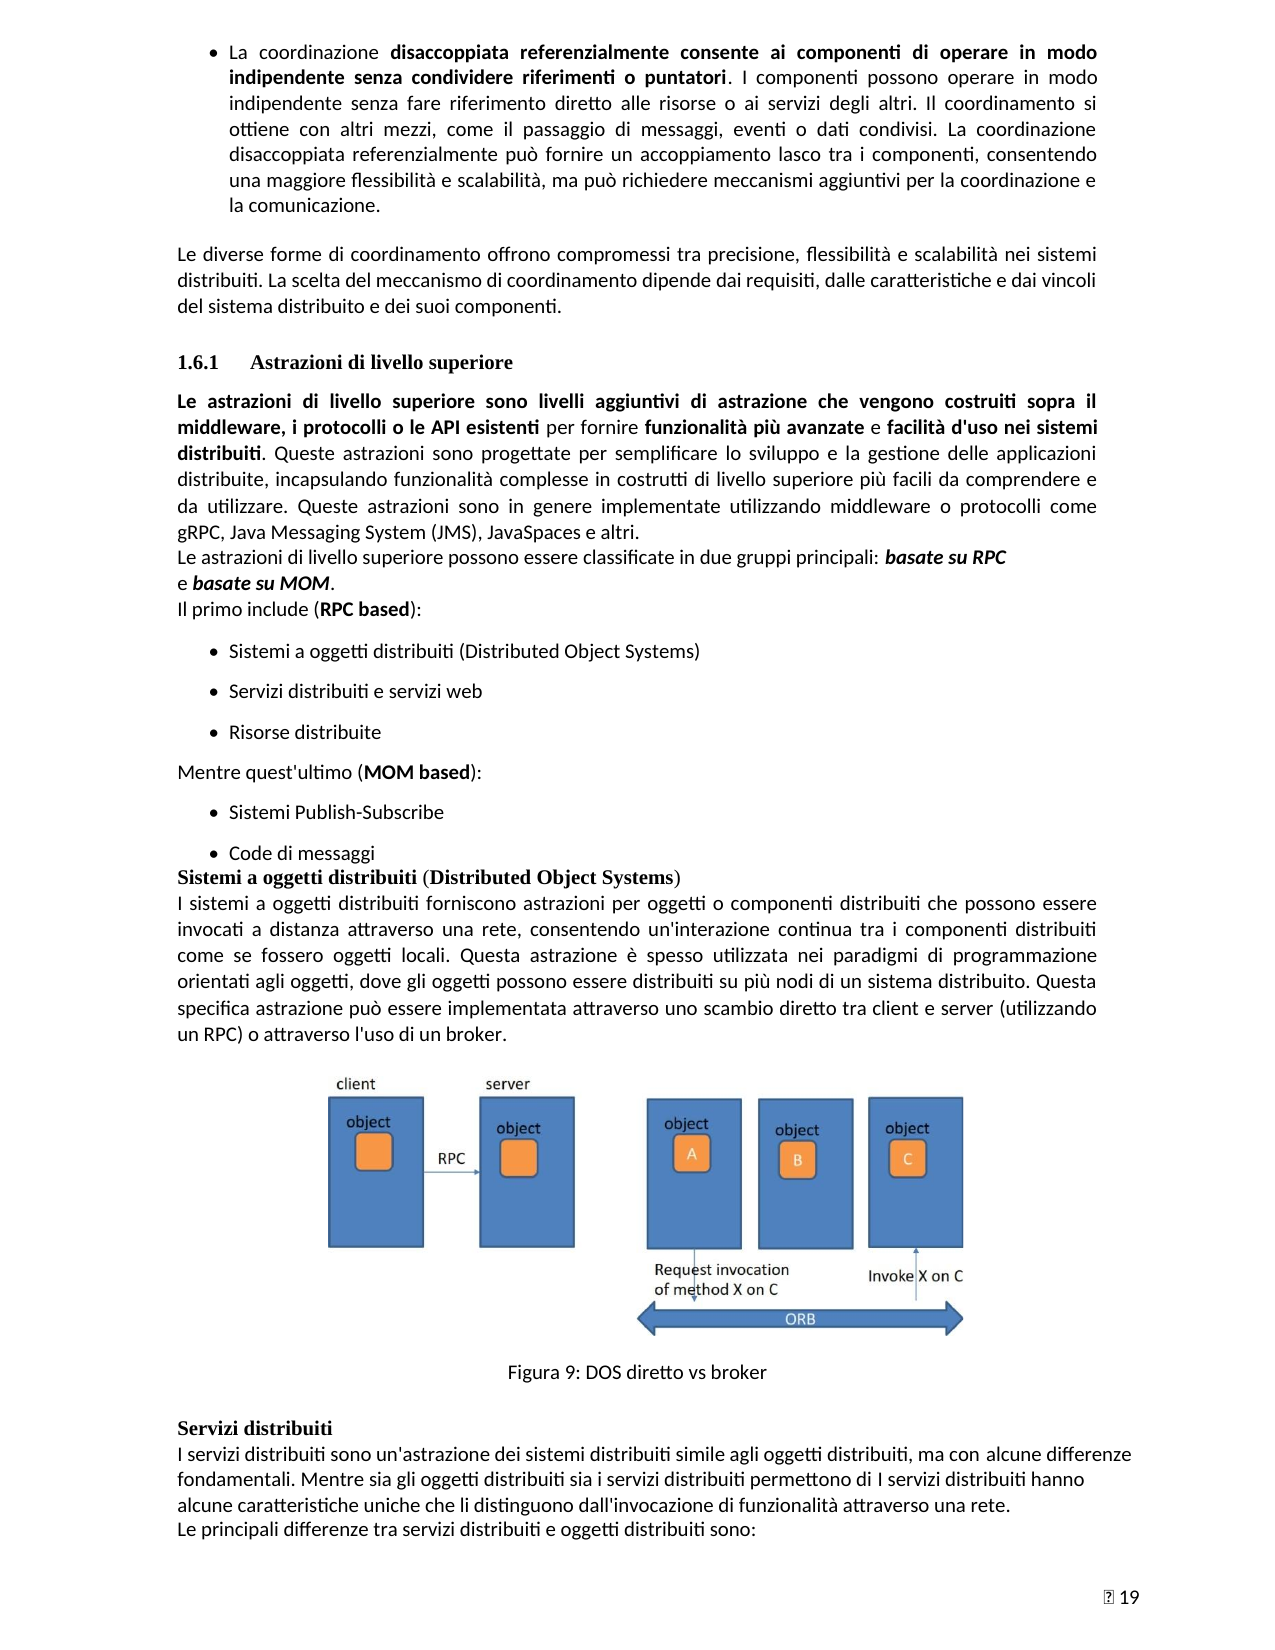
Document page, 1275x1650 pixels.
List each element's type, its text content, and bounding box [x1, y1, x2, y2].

text I sistemi a oggetti distribuiti forniscono astrazioni per oggetti o componenti distribuiti che possono essere invocati a distanza attraverso una rete, consentendo un'interazione continua tra i componenti distribuiti come se fossero oggetti locali. Questa astrazione è spesso utilizzata nei paradigmi di programmazione orientati agli oggetti, dove gli oggetti possono essere distribuiti su più nodi di un sistema distribuito. Questa specifica astrazione può essere implementata attraverso uno scambio diretto tra client e server (utilizzando un RPC) o attraverso l'uso di un broker. [177, 890, 1098, 1046]
text Il primo include (RPC based): [177, 596, 1139, 621]
list Sistemi Publish-Subscribe [208, 799, 1139, 825]
text Mentre quest'ultimo (MOM based): [177, 759, 1139, 785]
subtitle Servizi distribuiti [177, 1416, 1139, 1440]
subtitle Astrazioni di livello superiore [177, 350, 1139, 374]
text I servizi distribuiti sono un'astrazione dei sistemi distribuiti simile agli oggetti distribuiti, ma con alcune differenze fondamentali. Mentre sia gli oggetti distribuiti sia i servizi distribuiti permettono di I servizi distribuiti hanno alcune caratteristiche uniche che li distinguono dall'invocazione di funzionalità attraverso una rete. [177, 1441, 1139, 1517]
list Risorse distribuite [208, 719, 1139, 744]
list La coordinazione disaccoppiata referenzialmente consente ai componenti di operare in modo indipendente senza condividere riferimenti o puntatori. I componenti possono operare in modo indipendente senza fare riferimento diretto alle risorse o ai servizi degli altri. Il coordinamento si ottiene con altri mezzi, come il passaggio di messaggi, eventi o dati condivisi. La coordinazione disaccoppiata referenzialmente può fornire un accoppiamento lasco tra i componenti, consentendo una maggiore flessibilità e scalabilità, ma può richiedere meccanismi aggiuntivi per la coordinazione e la comunicazione. [208, 39, 1099, 218]
list Servizi distribuiti e servizi web [208, 679, 1139, 704]
text Figura 9: DOS diretto vs broker [135, 1359, 1139, 1384]
subtitle Sistemi a oggetti distribuiti (Distributed Object Systems) [177, 865, 1139, 889]
text Le astrazioni di livello superiore possono essere classificate in due gruppi principali: basate su RPC [177, 545, 1139, 569]
list Sistemi a oggetti distribuiti (Distributed Object Systems) [208, 638, 1139, 664]
text e basate su MOM. [177, 570, 1139, 595]
text Le astrazioni di livello superiore sono livelli aggiuntivi di astrazione che vengono costruiti sopra il middleware, i protocolli o le API esistenti per fornire funzionalità più avanzate e facilità d'uso nei sistemi distribuiti. Queste astrazioni sono progettate per semplificare lo sviluppo e la gestione delle applicazioni distribuite, incapsulando funzionalità complesse in costrutti di livello superiore più facili da comprendere e da utilizzare. Queste astrazioni sono in genere implementate utilizzando middleware o protocolli come gRPC, Java Messaging System (JMS), JavaSpaces e altri. [177, 388, 1098, 544]
list Code di messaggi [208, 840, 1139, 865]
picture [328, 1076, 964, 1336]
text Le diverse forme di coordinamento offrono compromessi tra precisione, flessibilità e scalabilità nei sistemi distribuiti. La scelta del meccanismo di coordinamento dipende dai requisiti, dalle caratteristiche e dai vincoli del sistema distribuito e dei suoi componenti. [177, 241, 1099, 318]
text Le principali differenze tra servizi distribuiti e oggetti distribuiti sono: [177, 1517, 1139, 1541]
